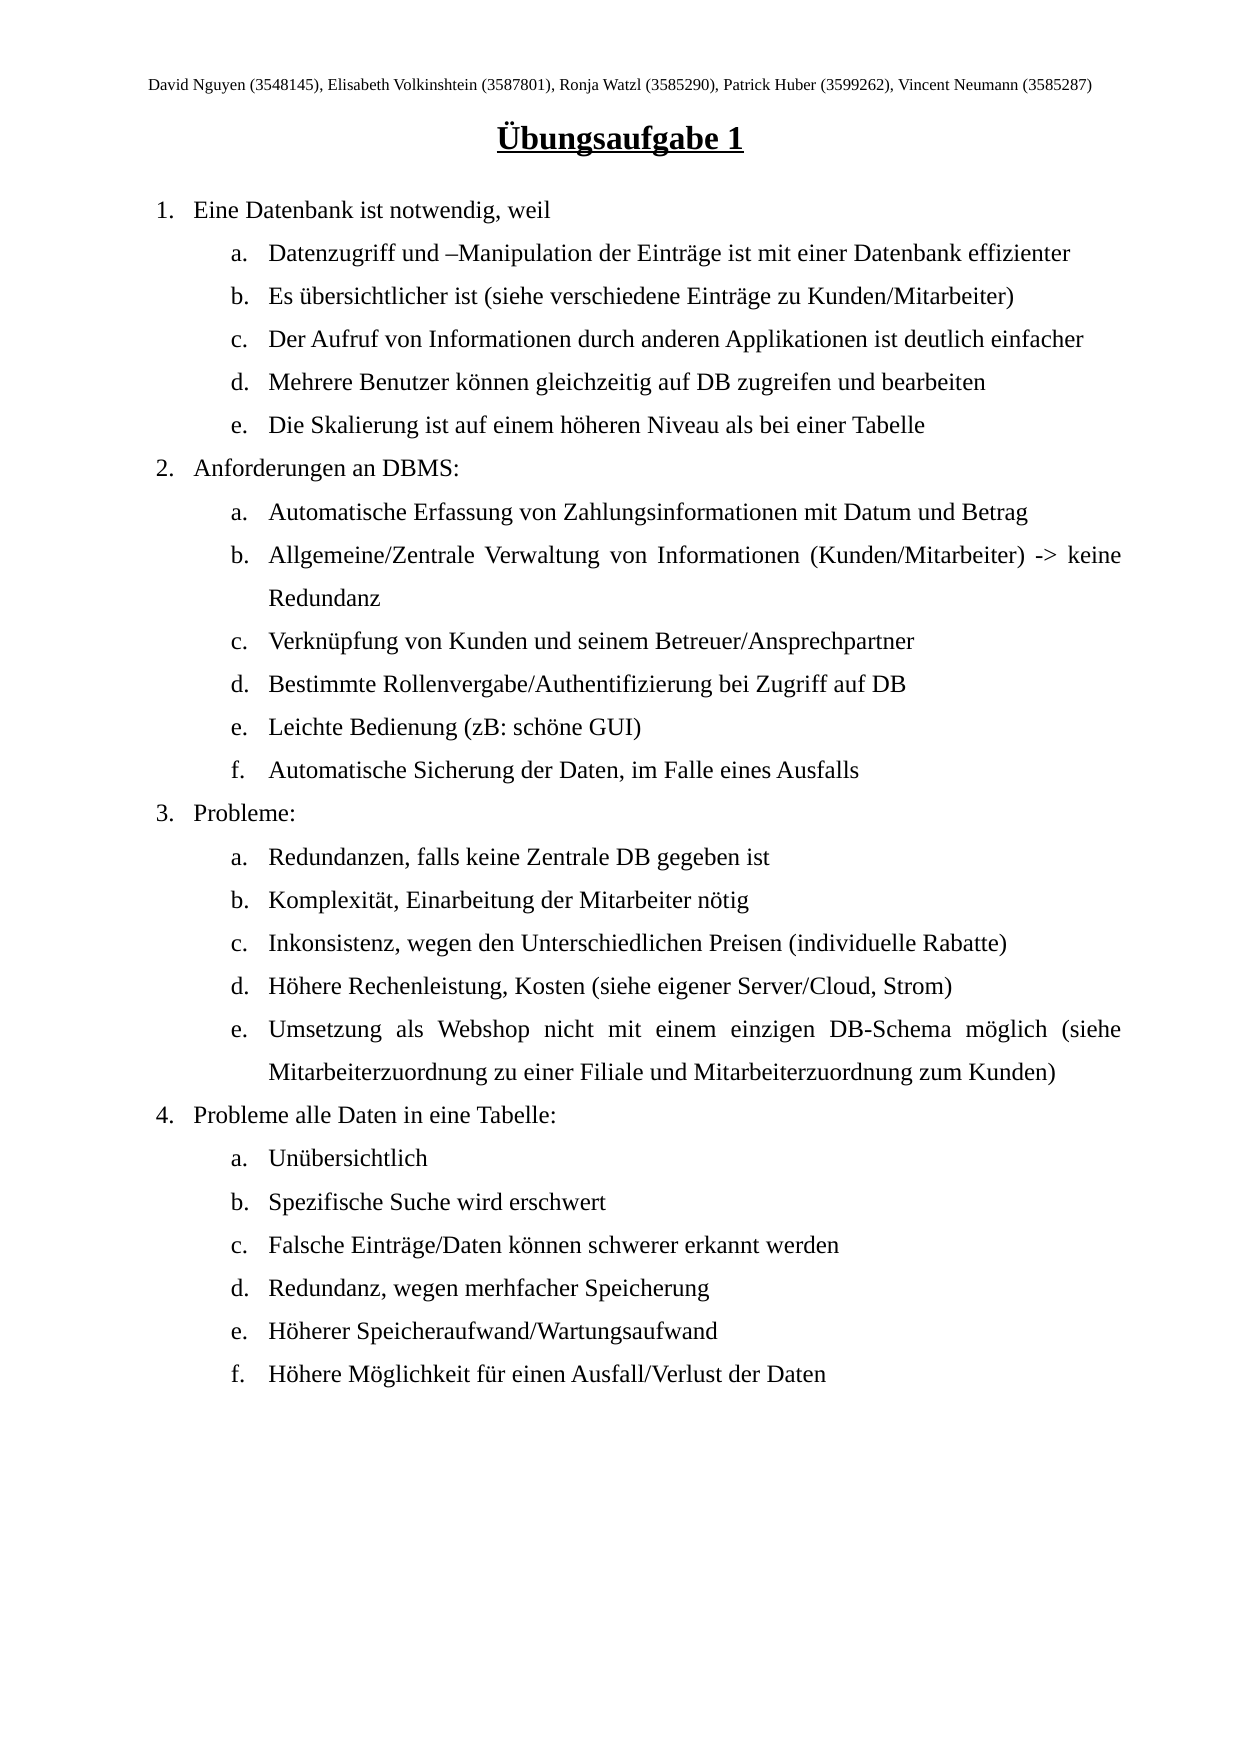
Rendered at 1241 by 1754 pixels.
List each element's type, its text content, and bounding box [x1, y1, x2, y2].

list Datenzugriff und –Manipulation der Einträge ist mit einer Datenbank effizienter [231, 238, 1122, 267]
list Unübersichtlich [231, 1143, 1122, 1172]
list Redundanz, wegen merhfacher Speicherung [231, 1273, 1122, 1302]
list Inkonsistenz, wegen den Unterschiedlichen Preisen (individuelle Rabatte) [231, 928, 1122, 957]
text Übungsaufgabe 1 [118, 118, 1122, 156]
list Es übersichtlicher ist (siehe verschiedene Einträge zu Kunden/Mitarbeiter) [231, 281, 1122, 310]
list Komplexität, Einarbeitung der Mitarbeiter nötig [231, 885, 1122, 913]
list Verknüpfung von Kunden und seinem Betreuer/Ansprechpartner [231, 626, 1122, 655]
list Der Aufruf von Informationen durch anderen Applikationen ist deutlich einfacher [231, 324, 1122, 353]
list Die Skalierung ist auf einem höheren Niveau als bei einer Tabelle [231, 410, 1122, 439]
list Probleme: [156, 798, 1122, 827]
list Probleme alle Daten in eine Tabelle: [156, 1100, 1122, 1129]
list Höhere Rechenleistung, Kosten (siehe eigener Server/Cloud, Strom) [231, 971, 1122, 1000]
list Allgemeine/Zentrale Verwaltung von Informationen (Kunden/Mitarbeiter) -> keine Redundanz [231, 540, 1122, 612]
list Leichte Bedienung (zB: schöne GUI) [231, 712, 1122, 741]
list Bestimmte Rollenvergabe/Authentifizierung bei Zugriff auf DB [231, 669, 1122, 698]
list Redundanzen, falls keine Zentrale DB gegeben ist [231, 842, 1122, 870]
list Mehrere Benutzer können gleichzeitig auf DB zugreifen und bearbeiten [231, 367, 1122, 396]
list Falsche Einträge/Daten können schwerer erkannt werden [231, 1230, 1122, 1258]
list Umsetzung als Webshop nicht mit einem einzigen DB-Schema möglich (siehe Mitarbeiterzuordnung zu einer Filiale und Mitarbeiterzuordnung zum Kunden) [231, 1014, 1122, 1086]
list Höherer Speicheraufwand/Wartungsaufwand [231, 1316, 1122, 1345]
list Eine Datenbank ist notwendig, weil [156, 195, 1122, 223]
list Höhere Möglichkeit für einen Ausfall/Verlust der Daten [231, 1359, 1122, 1388]
list Automatische Sicherung der Daten, im Falle eines Ausfalls [231, 755, 1122, 784]
list Spezifische Suche wird erschwert [231, 1187, 1122, 1215]
list Automatische Erfassung von Zahlungsinformationen mit Datum und Betrag [231, 497, 1122, 525]
list Anforderungen an DBMS: [156, 453, 1122, 482]
